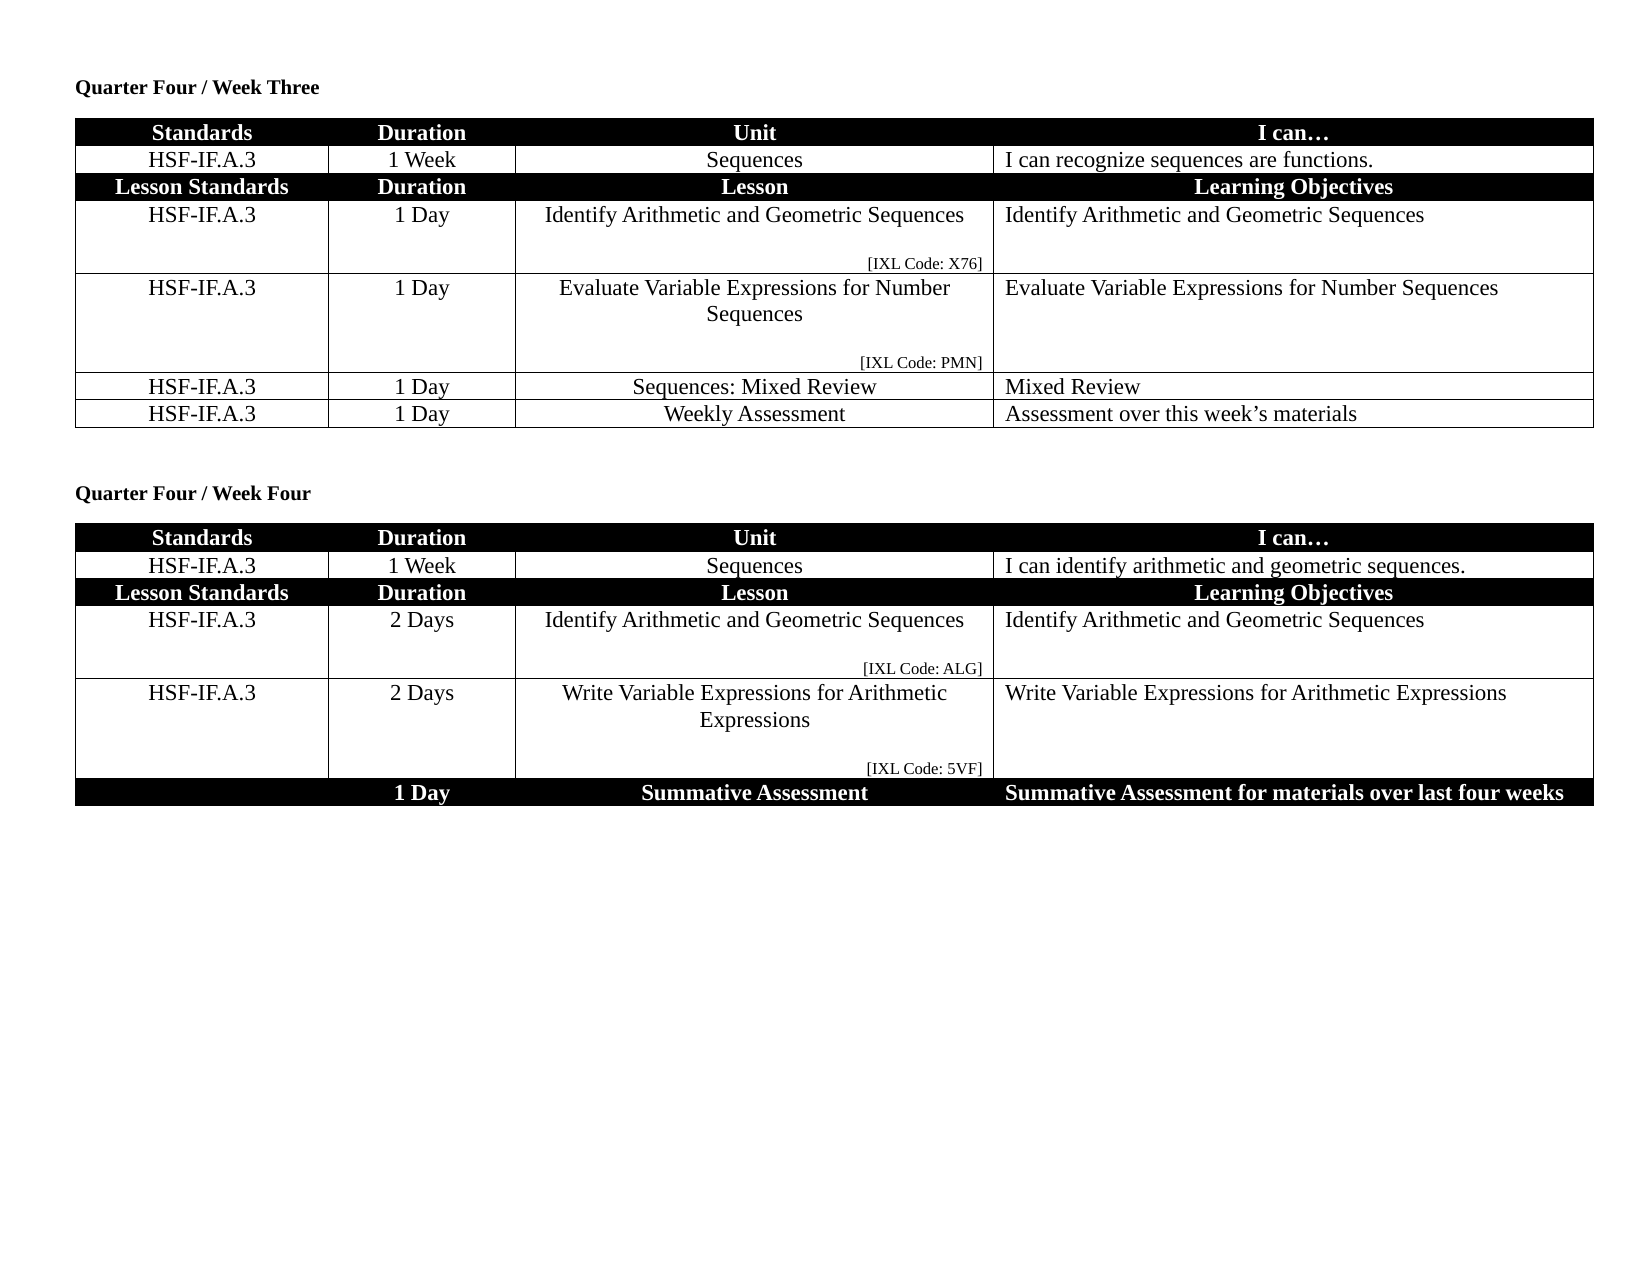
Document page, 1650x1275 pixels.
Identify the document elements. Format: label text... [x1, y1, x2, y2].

table_cell Write Variable Expressions for Arithmetic Expressions [994, 679, 1593, 778]
table_cell HSF-IF.A.3 [76, 400, 328, 427]
table_cell 1 Week [329, 146, 515, 172]
table_cell Identify Arithmetic and Geometric Sequences [994, 201, 1593, 273]
table_cell 1 Day [329, 779, 515, 805]
table_header I can… [994, 119, 1593, 145]
table_header Unit [516, 524, 993, 551]
table_cell Duration [329, 174, 515, 200]
table_cell 2 Days [329, 679, 515, 778]
table_cell Identify Arithmetic and Geometric Sequences [994, 606, 1593, 678]
table_cell Sequences [516, 146, 993, 172]
table_header Standards [76, 524, 328, 551]
table_cell Learning Objectives [994, 174, 1593, 200]
table_header I can… [994, 524, 1593, 551]
table_cell Assessment over this week’s materials [994, 400, 1593, 427]
table_cell HSF-IF.A.3 [76, 201, 328, 273]
table_cell 1 Week [329, 552, 515, 578]
table_cell Summative Assessment for materials over last four weeks [994, 779, 1593, 805]
table_cell Identify Arithmetic and Geometric Sequences [IXL Code: ALG] [516, 606, 993, 678]
table_cell I can recognize sequences are functions. [994, 146, 1593, 172]
table_cell Evaluate Variable Expressions for Number Sequences [994, 274, 1593, 372]
table_cell Sequences [516, 552, 993, 578]
table_header Duration [329, 119, 515, 145]
table_cell HSF-IF.A.3 [76, 274, 328, 372]
table_cell HSF-IF.A.3 [76, 146, 328, 172]
table_cell I can identify arithmetic and geometric sequences. [994, 552, 1593, 578]
table_cell 1 Day [329, 400, 515, 427]
table_cell 1 Day [329, 201, 515, 273]
table_cell HSF-IF.A.3 [76, 552, 328, 578]
table_header Duration [329, 524, 515, 551]
table_cell [76, 779, 328, 805]
table_cell Lesson Standards [76, 174, 328, 200]
text Quarter Four / Week Three [75, 75, 1575, 99]
table_cell Write Variable Expressions for Arithmetic Expressions [IXL Code: 5VF] [516, 679, 993, 778]
table_header Standards [76, 119, 328, 145]
table_cell Weekly Assessment [516, 400, 993, 427]
table_cell 1 Day [329, 274, 515, 372]
table_cell HSF-IF.A.3 [76, 373, 328, 399]
table_cell 2 Days [329, 606, 515, 678]
table_cell Mixed Review [994, 373, 1593, 399]
table_cell HSF-IF.A.3 [76, 679, 328, 778]
table_cell HSF-IF.A.3 [76, 606, 328, 678]
table_header Unit [516, 119, 993, 145]
table_cell Lesson Standards [76, 579, 328, 605]
table_cell Duration [329, 579, 515, 605]
table_cell Learning Objectives [994, 579, 1593, 605]
table_cell Lesson [516, 174, 993, 200]
table_cell Identify Arithmetic and Geometric Sequences [IXL Code: X76] [516, 201, 993, 273]
table_cell Sequences: Mixed Review [516, 373, 993, 399]
table_cell Lesson [516, 579, 993, 605]
table_cell 1 Day [329, 373, 515, 399]
table_cell Summative Assessment [516, 779, 993, 805]
table_cell Evaluate Variable Expressions for Number Sequences [IXL Code: PMN] [516, 274, 993, 372]
text Quarter Four / Week Four [75, 481, 1575, 505]
